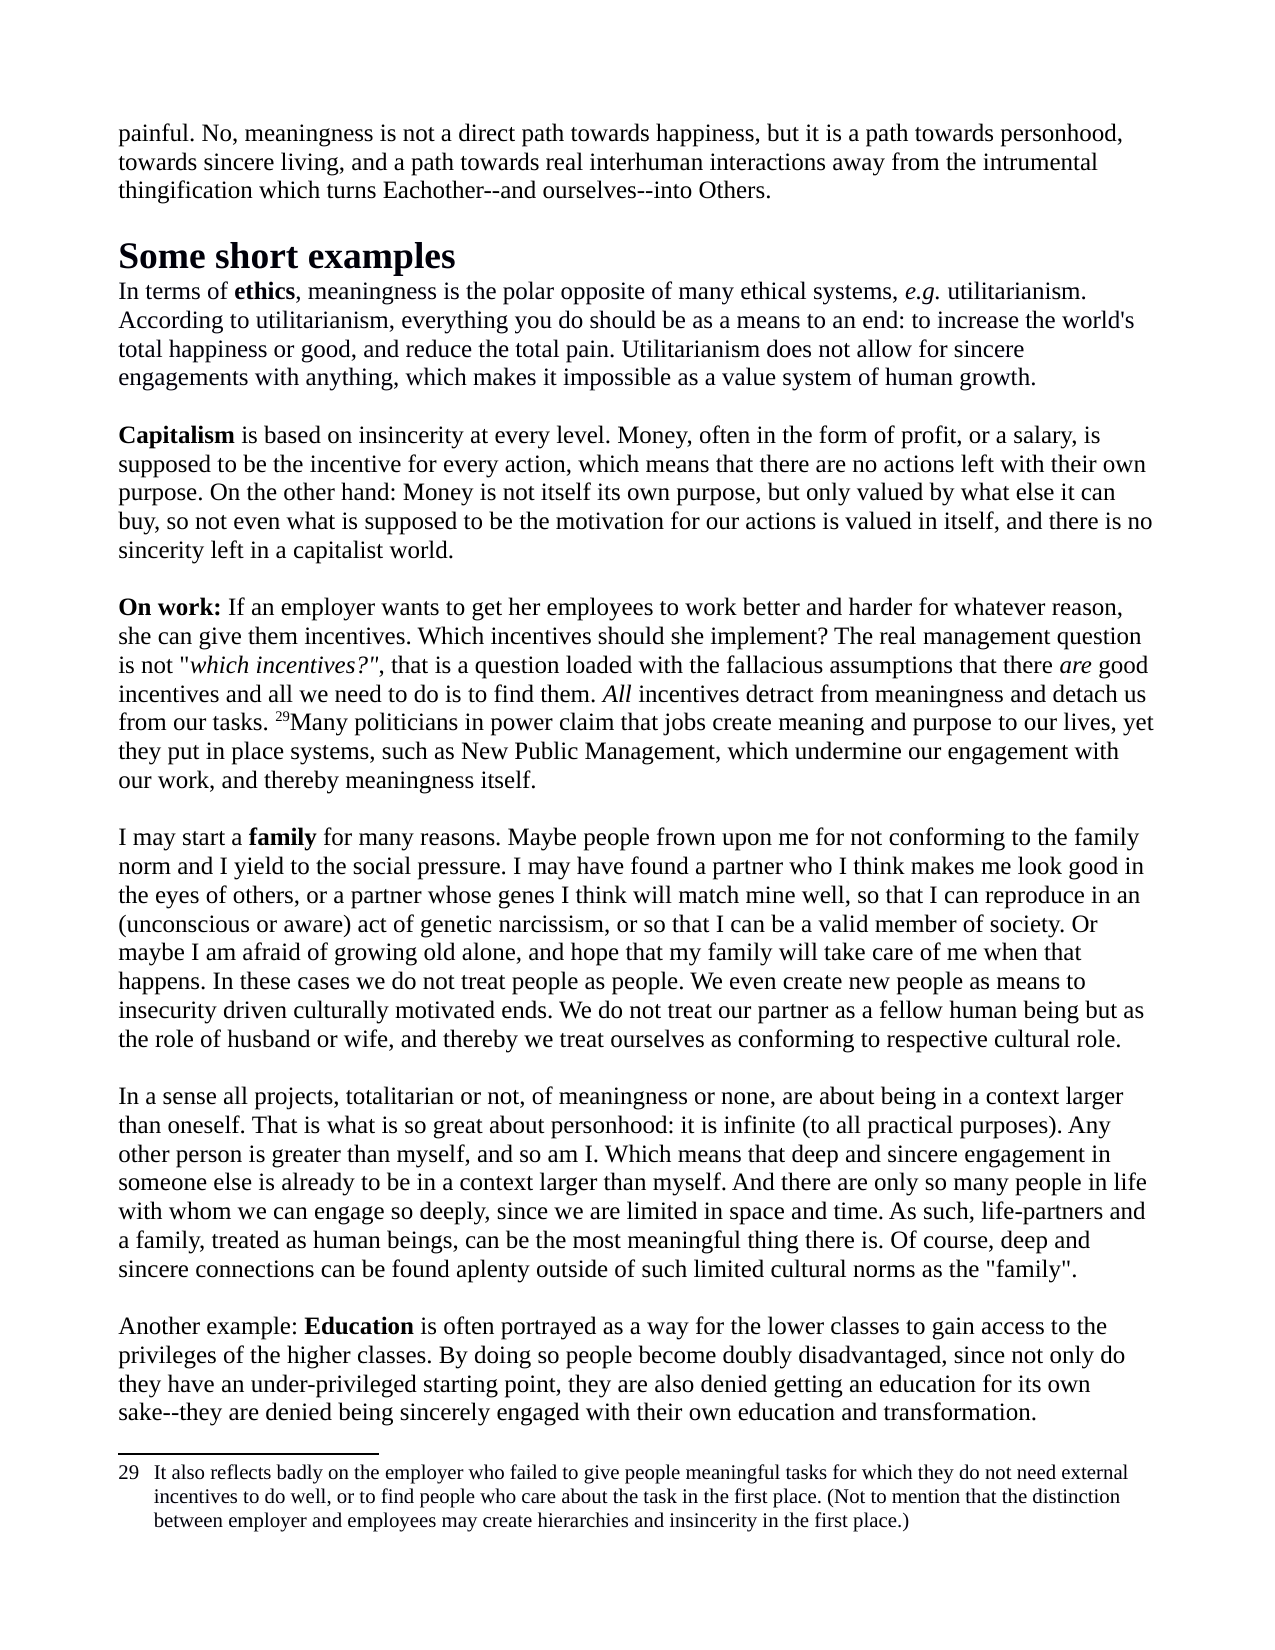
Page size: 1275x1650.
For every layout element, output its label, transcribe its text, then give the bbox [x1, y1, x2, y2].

subtitle Some short examples [118, 233, 1157, 276]
text In terms of ethics, meaningness is the polar opposite of many ethical systems, e.g. utilitarianism. According to utilitarianism, everything you do should be as a means to an end: to increase the world's total happiness or good, and reduce the total pain. Utilitarianism does not allow for sincere engagements with anything, which makes it impossible as a value system of human growth. [118, 276, 1157, 391]
text Another example: Education is often portrayed as a way for the lower classes to gain access to the privileges of the higher classes. By doing so people become doubly disadvantaged, since not only do they have an under-privileged starting point, they are also denied getting an education for its own sake--they are denied being sincerely engaged with their own education and transformation. [118, 1311, 1157, 1426]
text Capitalism is based on insincerity at every level. Money, often in the form of profit, or a salary, is supposed to be the incentive for every action, which means that there are no actions left with their own purpose. On the other hand: Money is not itself its own purpose, but only valued by what else it can buy, so not even what is supposed to be the motivation for our actions is valued in itself, and there is no sincerity left in a capitalist world. [118, 420, 1157, 564]
text To seek happiness takes one away from meaningness. On the other hand, it may very well be the case that happiness can come as a consequence of one's attempted meaningness. But not always and not immediately, since meaningness is found outside of the comfort zones we have built for ourselves, outside of the habitual and culturally learned, and therefore it can often be uncomfortable and even painful. No, meaningness is not a direct path towards happiness, but it is a path towards personhood, towards sincere living, and a path towards real interhuman interactions away from the intrumental thingification which turns Eachother--and ourselves--into Others. [778, 118, 1157, 204]
text In a sense all projects, totalitarian or not, of meaningness or none, are about being in a context larger than oneself. That is what is so great about personhood: it is infinite (to all practical purposes). Any other person is greater than myself, and so am I. Which means that deep and sincere engagement in someone else is already to be in a context larger than myself. And there are only so many people in life with whom we can engage so deeply, since we are limited in space and time. As such, life-partners and a family, treated as human beings, can be the most meaningful thing there is. Of course, deep and sincere connections can be found aplenty outside of such limited cultural norms as the "family". [118, 1081, 1157, 1282]
text On work: If an employer wants to get her employees to work better and harder for whatever reason, she can give them incentives. Which incentives should she implement? The real management question is not "which incentives?", that is a question loaded with the fallacious assumptions that there are good incentives and all we need to do is to find them. All incentives detract from meaningness and detach us from our tasks. Many politicians in power claim that jobs create meaning and purpose to our lives, yet they put in place systems, such as New Public Management, which undermine our engagement with our work, and thereby meaningness itself. [118, 592, 1157, 794]
text It also reflects badly on the employer who failed to give people meaningful tasks for which they do not need external incentives to do well, or to find people who care about the task in the first place. (Not to mention that the distinction between employer and employees may create hierarchies and insincerity in the first place.) [118, 1460, 1157, 1532]
text I may start a family for many reasons. Maybe people frown upon me for not conforming to the family norm and I yield to the social pressure. I may have found a partner who I think makes me look good in the eyes of others, or a partner whose genes I think will match mine well, so that I can reproduce in an (unconscious or aware) act of genetic narcissism, or so that I can be a valid member of society. Or maybe I am afraid of growing old alone, and hope that my family will take care of me when that happens. In these cases we do not treat people as people. We even create new people as means to insecurity driven culturally motivated ends. We do not treat our partner as a fellow human being but as the role of husband or wife, and thereby we treat ourselves as conforming to respective cultural role. [118, 822, 1157, 1052]
